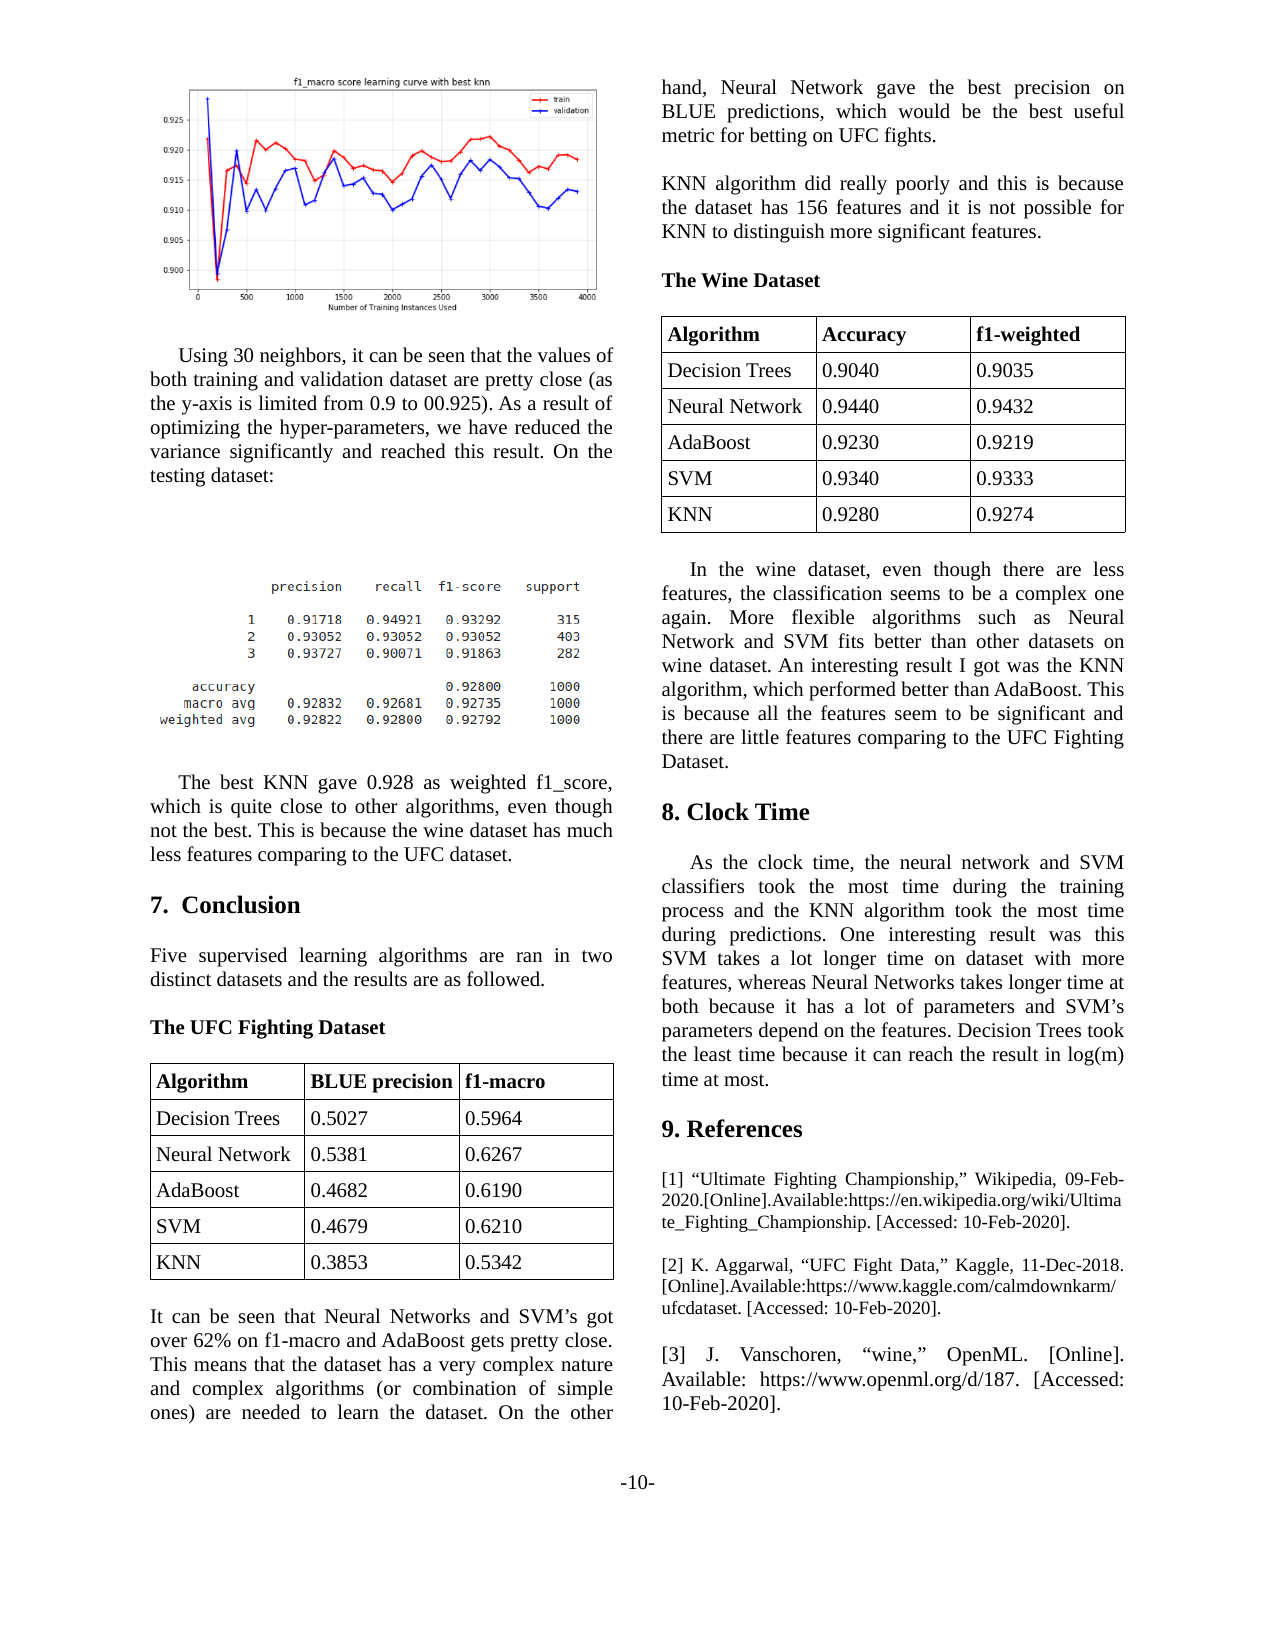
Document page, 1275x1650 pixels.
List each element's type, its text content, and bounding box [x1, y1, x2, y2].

table_header Algorithm [151, 1064, 304, 1099]
table_cell 0.9440 [817, 389, 970, 424]
table_cell AdaBoost [151, 1172, 304, 1207]
table_cell 0.4682 [305, 1172, 459, 1207]
table_cell Neural Network [662, 389, 816, 424]
table_cell 0.5342 [460, 1244, 613, 1279]
table_cell 0.9035 [971, 353, 1125, 388]
text The best KNN gave 0.928 as weighted f1_score, which is quite close to other algorithms, even though not the best. This is because the wine dataset has much less features comparing to the UFC dataset. [150, 770, 613, 866]
table_cell 0.9280 [817, 497, 970, 532]
table_header f1-weighted [971, 317, 1125, 352]
table_cell 0.9333 [971, 461, 1125, 496]
table_cell 0.5381 [305, 1136, 459, 1171]
table_cell 0.9230 [817, 425, 970, 460]
table_cell 0.6210 [460, 1208, 613, 1243]
table_cell Decision Trees [151, 1100, 304, 1135]
table_cell 0.9340 [817, 461, 970, 496]
table_cell 0.9432 [971, 389, 1125, 424]
table_cell Decision Trees [662, 353, 816, 388]
table_cell SVM [151, 1208, 304, 1243]
subtitle hand, Neural Network gave the best precision on BLUE predictions, which would be the best useful metric for betting on UFC fights. [661, 75, 1125, 147]
table_cell 0.9219 [971, 425, 1125, 460]
text In the wine dataset, even though there are less features, the classification seems to be a complex one again. More flexible algorithms such as Neural Network and SVM fits better than other datasets on wine dataset. An interesting result I got was the KNN algorithm, which performed better than AdaBoost. This is because all the features seem to be significant and there are little features comparing to the UFC Fighting Dataset. [661, 556, 1125, 773]
table_cell KNN [151, 1244, 304, 1279]
subtitle The Wine Dataset [661, 267, 1125, 292]
text [2] K. Aggarwal, “UFC Fight Data,” Kaggle, 11-Dec-2018. [Online].Available:https://www.kaggle.com/calmdownkarm/ufcdataset. [Accessed: 10-Feb-2020]. [661, 1254, 1125, 1318]
table_header BLUE precision [305, 1064, 459, 1099]
table_cell 0.6190 [460, 1172, 613, 1207]
table_header f1-macro [460, 1064, 613, 1099]
subtitle It can be seen that Neural Networks and SVM’s got over 62% on f1-macro and AdaBoost gets pretty close. This means that the dataset has a very complex nature and complex algorithms (or combination of simple ones) are needed to learn the dataset. On the other [150, 1304, 613, 1424]
text Using 30 neighbors, it can be seen that the values of both training and validation dataset are pretty close (as the y-axis is limited from 0.9 to 00.925). As a result of optimizing the hyper-parameters, we have reduced the variance significantly and reached this result. On the testing dataset: [150, 343, 613, 487]
table_cell SVM [662, 461, 816, 496]
table_cell 0.4679 [305, 1208, 459, 1243]
table_header Algorithm [662, 317, 816, 352]
subtitle 7. Conclusion [150, 890, 613, 919]
table_cell 0.6267 [460, 1136, 613, 1171]
table_cell 0.9274 [971, 497, 1125, 532]
table_cell 0.9040 [817, 353, 970, 388]
text As the clock time, the neural network and SVM classifiers took the most time during the training process and the KNN algorithm took the most time during predictions. One interesting result was this SVM takes a lot longer time on dataset with more features, whereas Neural Networks takes longer time at both because it has a lot of parameters and SVM’s parameters depend on the features. Decision Trees took the least time because it can reach the result in log(m) time at most. [661, 850, 1125, 1091]
subtitle Five supervised learning algorithms are ran in two distinct datasets and the results are as followed. [150, 943, 613, 991]
table_cell Neural Network [151, 1136, 304, 1171]
subtitle KNN algorithm did really poorly and this is because the dataset has 156 features and it is not possible for KNN to distinguish more significant features. [661, 171, 1125, 243]
table_cell 0.5027 [305, 1100, 459, 1135]
table_cell 0.5964 [460, 1100, 613, 1135]
table_cell AdaBoost [662, 425, 816, 460]
text [3] J. Vanschoren, “wine,” OpenML. [Online]. Available: https://www.openml.org/d/187. [Accessed: 10-Feb-2020]. [661, 1342, 1125, 1414]
subtitle The UFC Fighting Dataset [150, 1015, 613, 1039]
text 8. Clock Time [661, 797, 1125, 826]
subtitle 9. References [661, 1114, 1125, 1143]
table_cell 0.3853 [305, 1244, 459, 1279]
table_header Accuracy [817, 317, 970, 352]
table_cell KNN [662, 497, 816, 532]
text [1] “Ultimate Fighting Championship,” Wikipedia, 09-Feb-2020.[Online].Available:https://en.wikipedia.org/wiki/Ultimate_Fighting_Championship. [Accessed: 10-Feb-2020]. [661, 1167, 1125, 1232]
